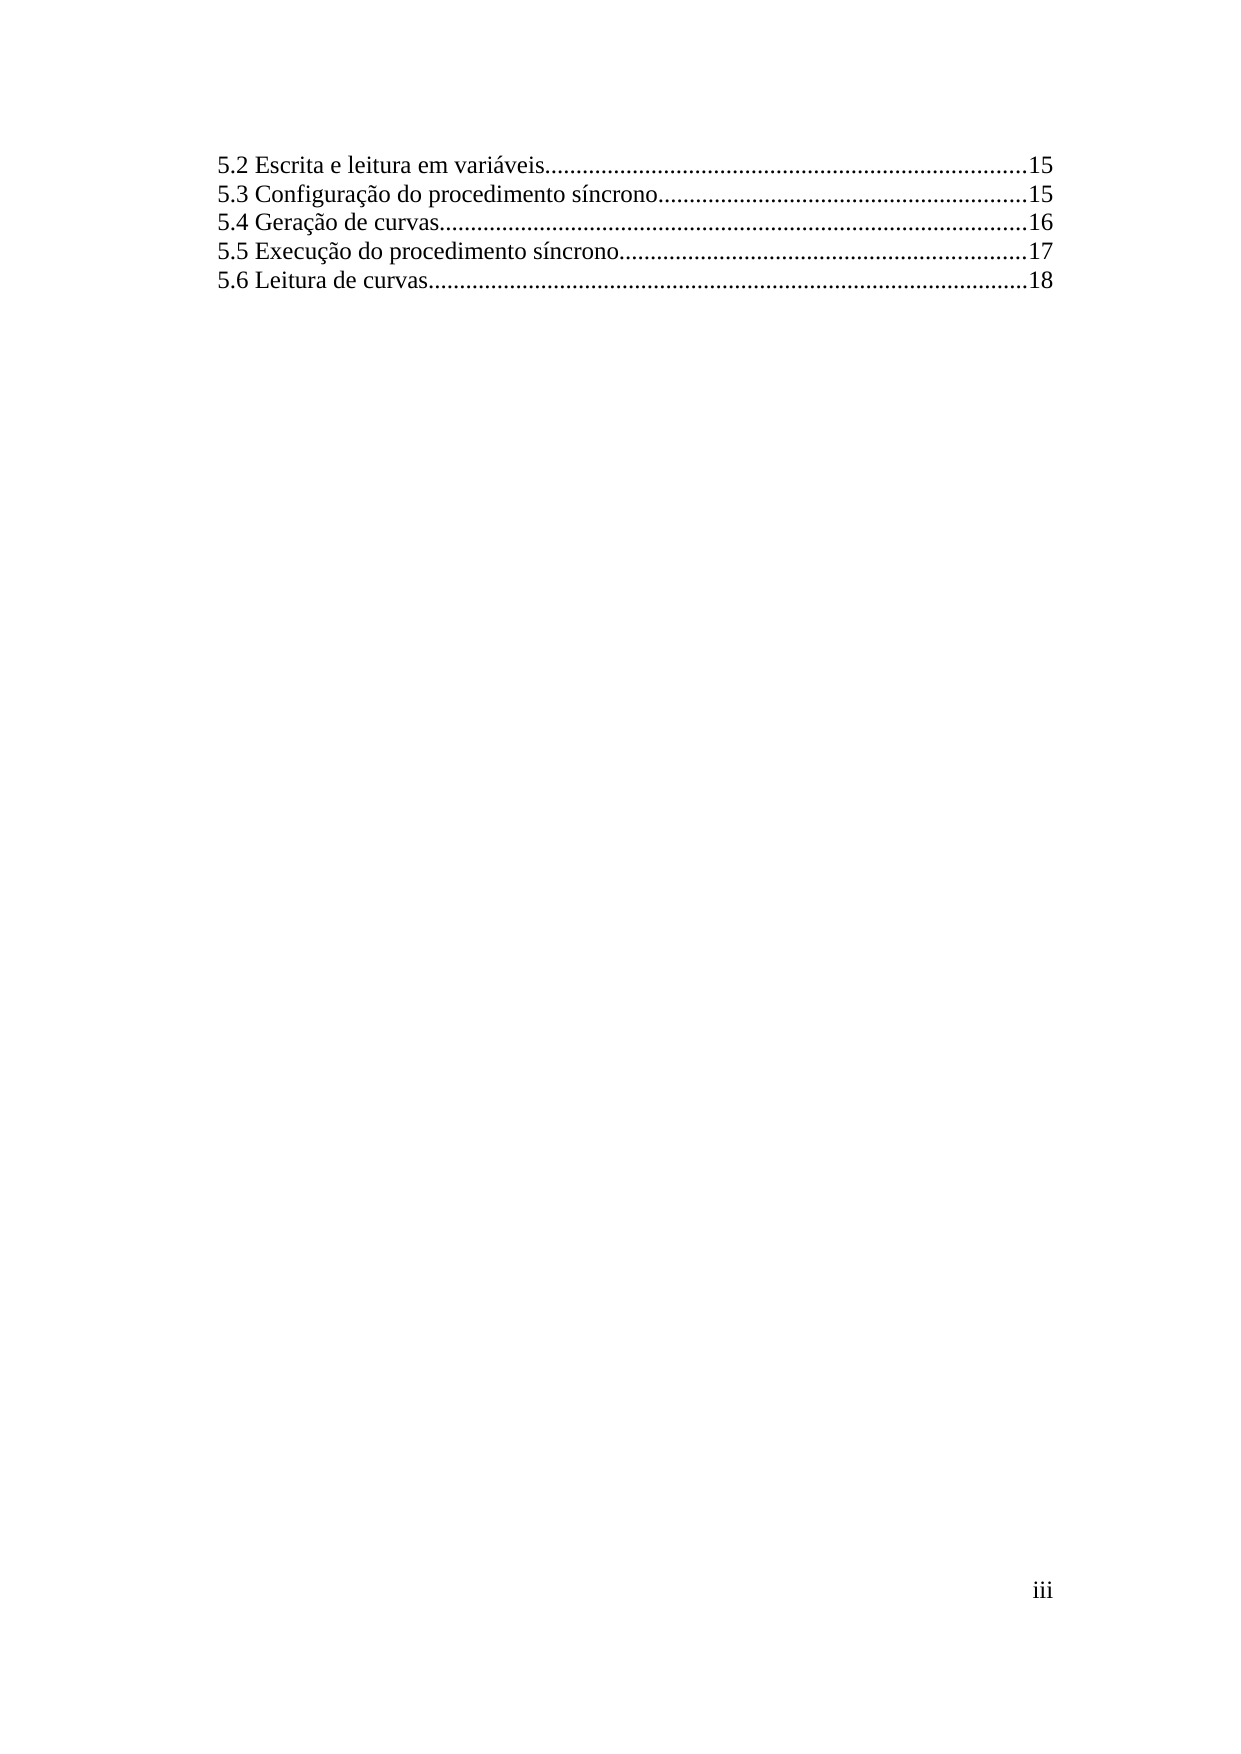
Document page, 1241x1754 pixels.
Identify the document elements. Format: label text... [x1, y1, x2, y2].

text 5.5 Execução do procedimento síncrono 17 [217, 236, 1053, 265]
text 5.3 Configuração do procedimento síncrono 15 [217, 179, 1053, 207]
text 5.2 Escrita e leitura em variáveis 15 [217, 150, 1053, 179]
text 5.6 Leitura de curvas 18 [217, 265, 1053, 294]
text 5.4 Geração de curvas 16 [217, 207, 1053, 236]
